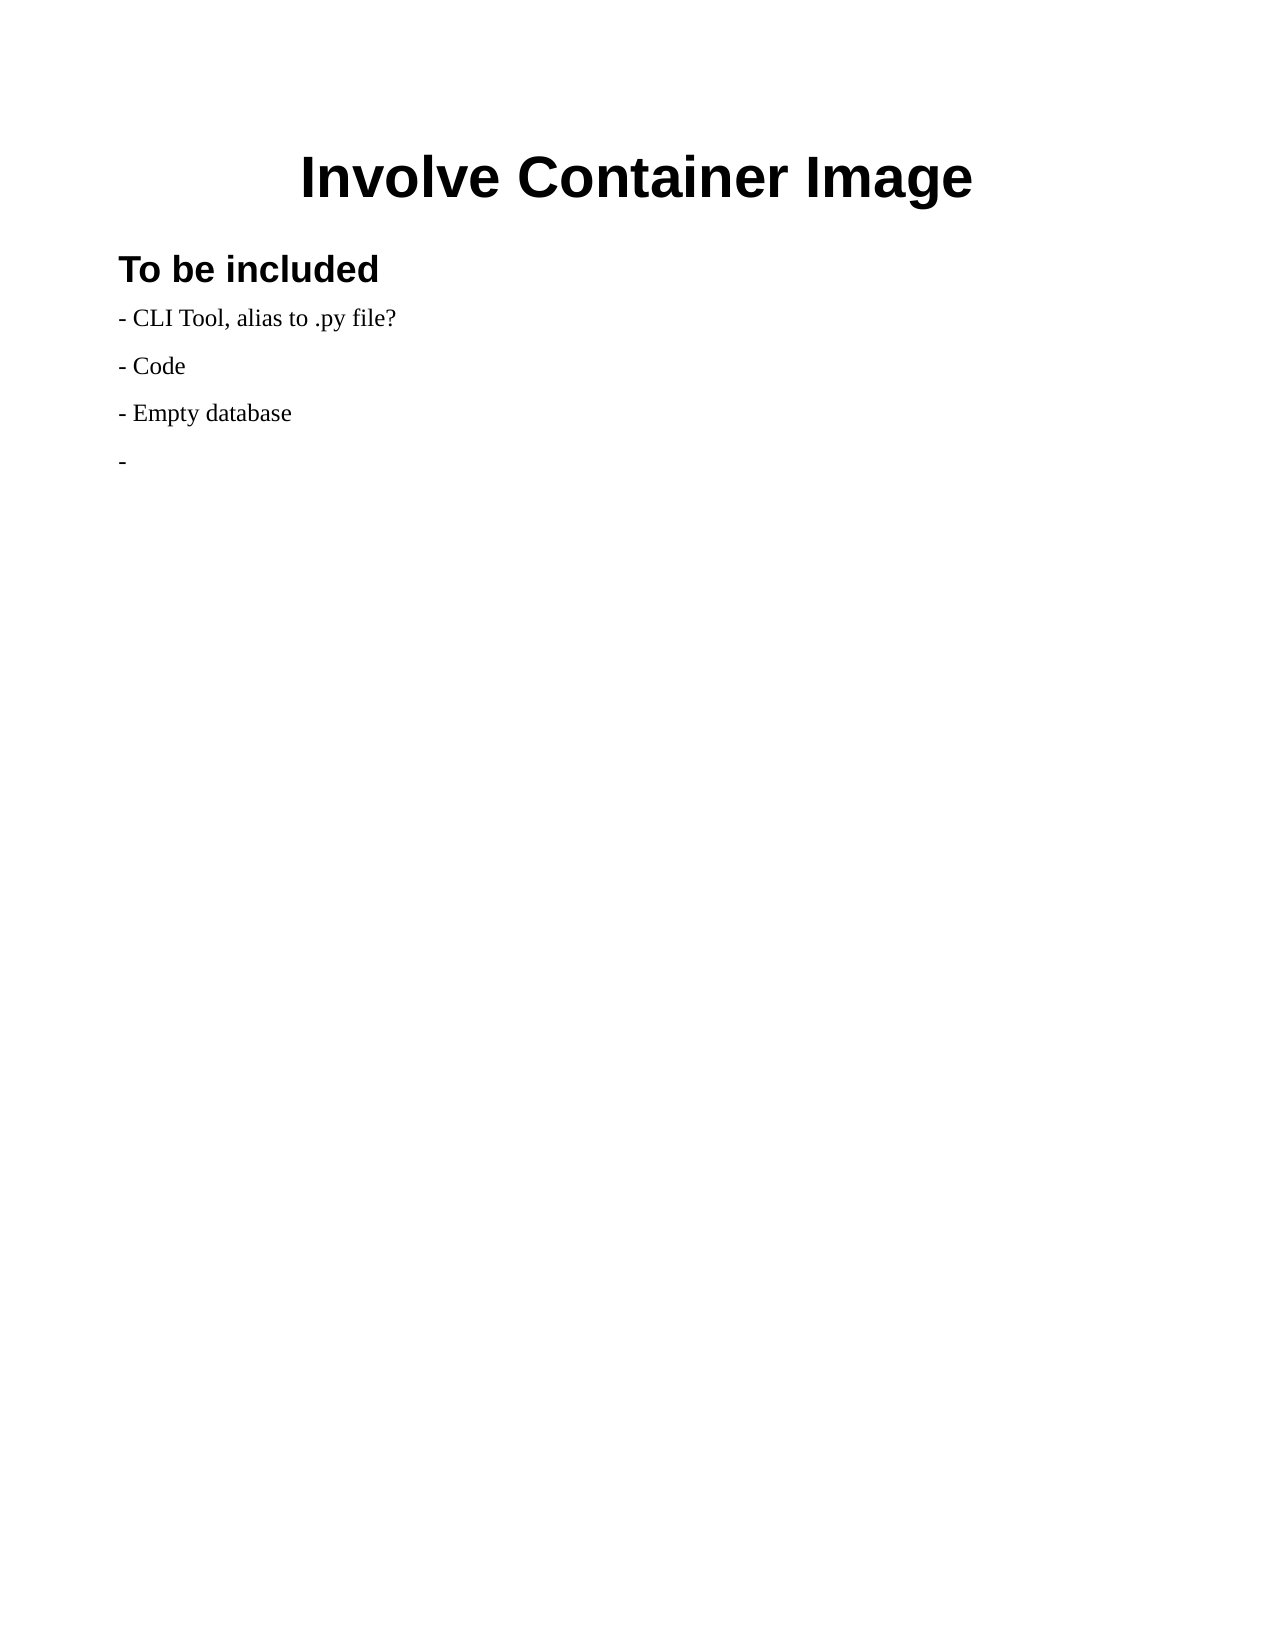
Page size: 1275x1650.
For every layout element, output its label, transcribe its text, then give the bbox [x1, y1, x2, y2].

text - Code [118, 351, 1157, 380]
text - Empty database [118, 398, 1157, 427]
text - [118, 446, 1157, 475]
text - CLI Tool, alias to .py file? [118, 303, 1157, 332]
subtitle To be included [118, 248, 1157, 291]
title Involve Container Image [118, 143, 1157, 210]
